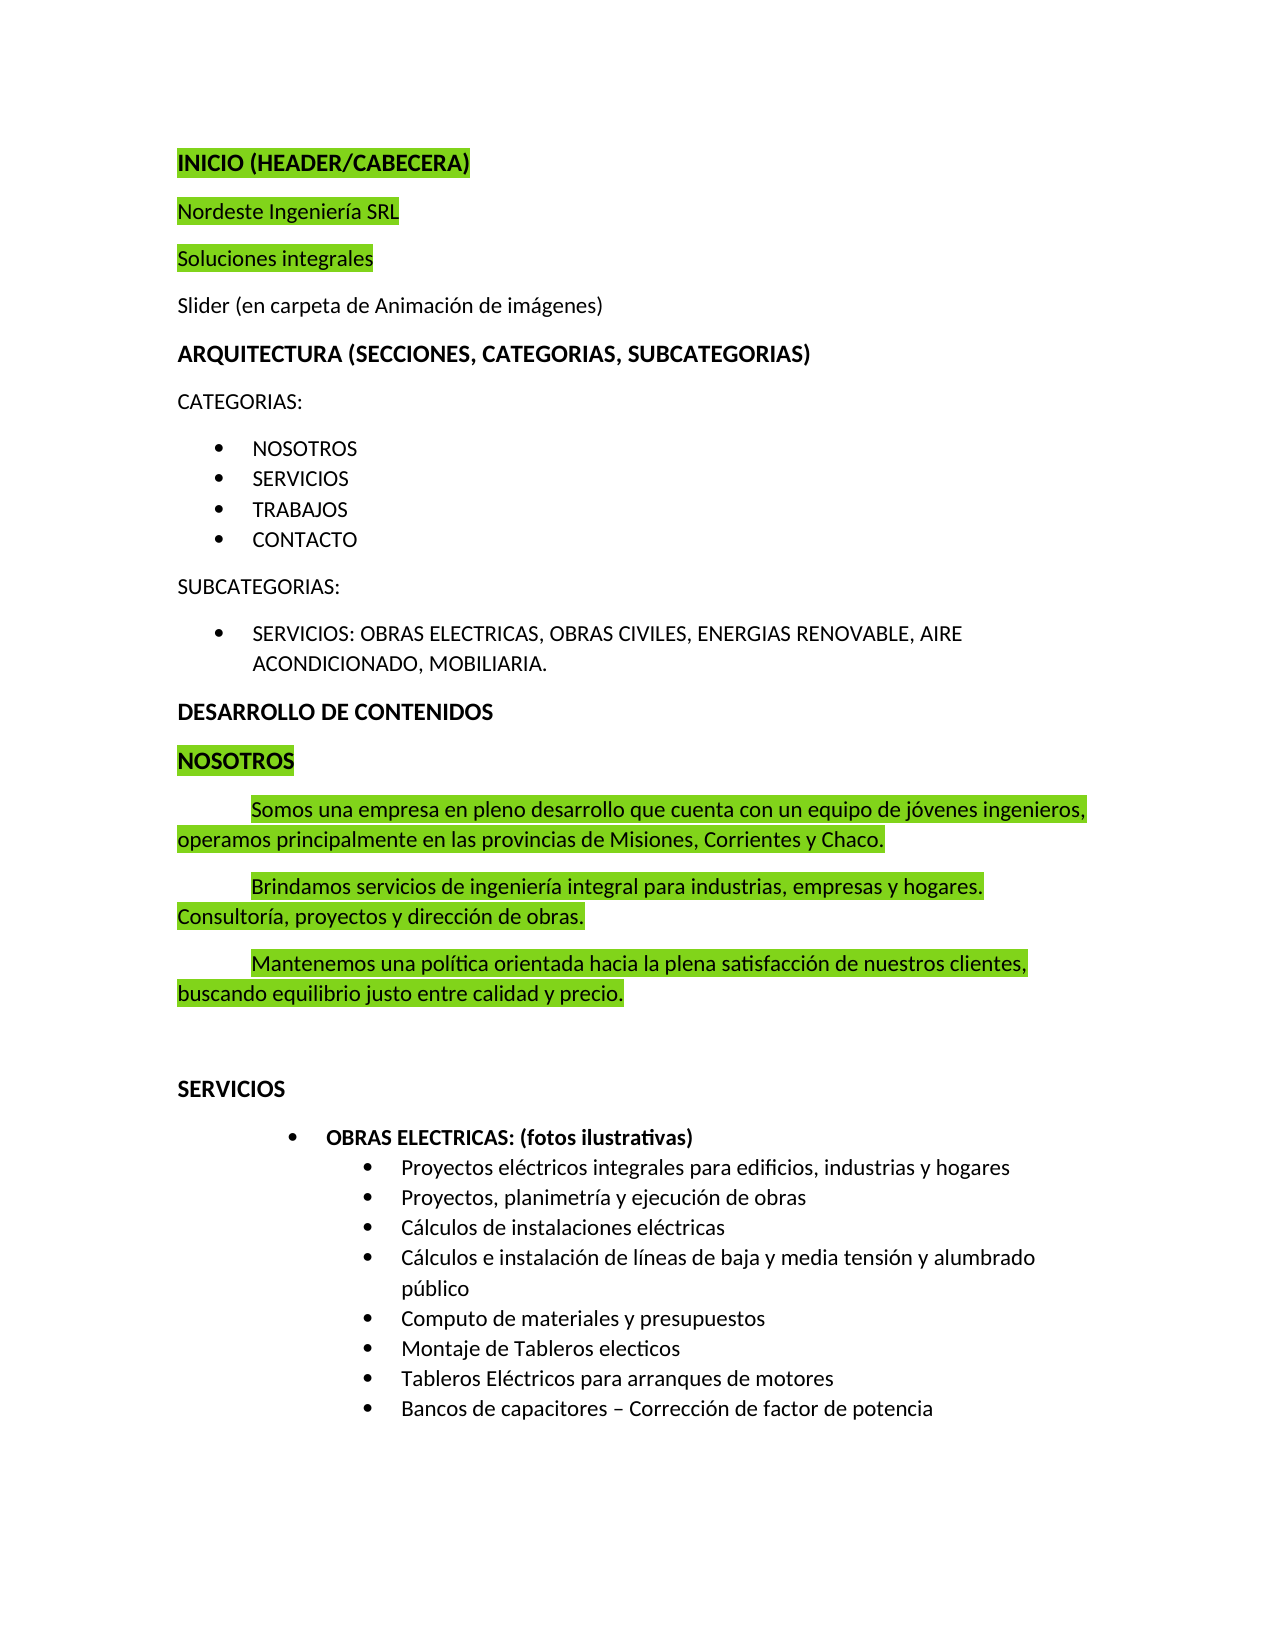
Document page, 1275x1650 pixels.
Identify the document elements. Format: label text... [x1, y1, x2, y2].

text SUBCATEGORIAS: [177, 572, 1098, 600]
list CONTACTO [215, 525, 1098, 553]
text Slider (en carpeta de Animación de imágenes) [177, 291, 1098, 319]
text Nordeste Ingeniería SRL [177, 197, 1098, 225]
list Tableros Eléctricos para arranques de motores [363, 1364, 1098, 1392]
text Soluciones integrales [177, 244, 1098, 272]
text DESARROLLO DE CONTENIDOS [177, 696, 1098, 726]
text SERVICIOS [177, 1073, 1098, 1103]
list Cálculos de instalaciones eléctricas [363, 1213, 1098, 1241]
list OBRAS ELECTRICAS: (fotos ilustrativas) [288, 1123, 1098, 1151]
text Somos una empresa en pleno desarrollo que cuenta con un equipo de jóvenes ingenieros, operamos principalmente en las provincias de Misiones, Corrientes y Chaco. [177, 795, 1098, 853]
list NOSOTROS [215, 434, 1098, 462]
list Proyectos, planimetría y ejecución de obras [363, 1183, 1098, 1211]
text CATEGORIAS: [177, 387, 1098, 415]
text ARQUITECTURA (SECCIONES, CATEGORIAS, SUBCATEGORIAS) [177, 338, 1098, 368]
list Montaje de Tableros electicos [363, 1334, 1098, 1362]
list Proyectos eléctricos integrales para edificios, industrias y hogares [363, 1153, 1098, 1181]
list Computo de materiales y presupuestos [363, 1304, 1098, 1332]
list TRABAJOS [215, 495, 1098, 523]
list SERVICIOS: OBRAS ELECTRICAS, OBRAS CIVILES, ENERGIAS RENOVABLE, AIRE ACONDICIONADO, MOBILIARIA. [215, 619, 1098, 677]
text Mantenemos una política orientada hacia la plena satisfacción de nuestros clientes, buscando equilibrio justo entre calidad y precio. [177, 949, 1098, 1007]
text INICIO (HEADER/CABECERA) [177, 148, 1098, 178]
list Cálculos e instalación de líneas de baja y media tensión y alumbrado público [363, 1243, 1098, 1302]
text NOSOTROS [177, 745, 1098, 776]
list SERVICIOS [215, 464, 1098, 492]
text Brindamos servicios de ingeniería integral para industrias, empresas y hogares. Consultoría, proyectos y dirección de obras. [177, 872, 1098, 930]
list Bancos de capacitores – Corrección de factor de potencia [363, 1394, 1098, 1422]
